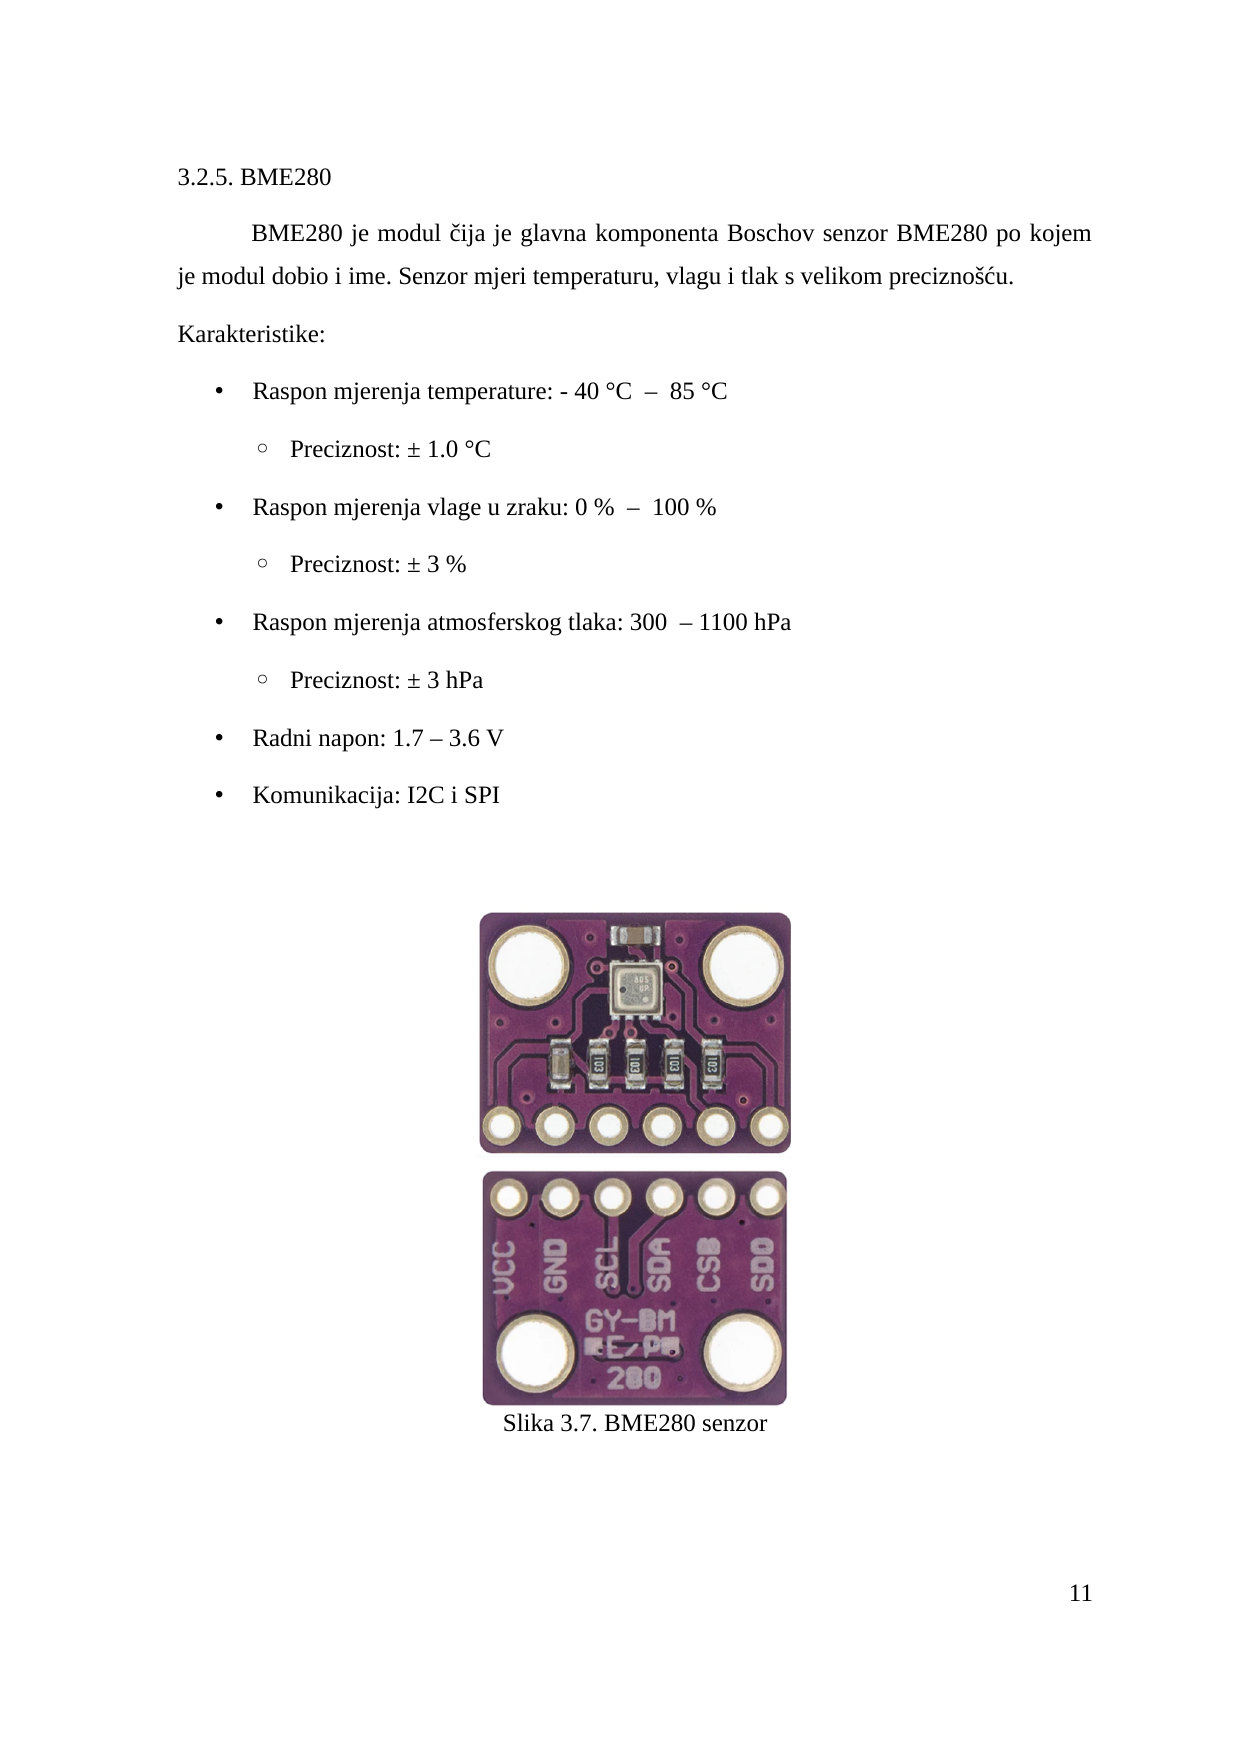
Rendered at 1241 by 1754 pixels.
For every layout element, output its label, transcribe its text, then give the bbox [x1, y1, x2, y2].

list Raspon mjerenja temperature: - 40 °C – 85 °C [215, 376, 1093, 405]
list Radni napon: 1.7 – 3.6 V [215, 723, 1093, 751]
list Raspon mjerenja atmosferskog tlaka: 300 – 1100 hPa [215, 607, 1093, 636]
text Karakteristike: [177, 319, 1093, 347]
list Preciznost: ± 3 hPa [252, 665, 1093, 694]
list Raspon mjerenja vlage u zraku: 0 % – 100 % [215, 492, 1093, 521]
list Preciznost: ± 1.0 °C [252, 434, 1093, 463]
subtitle 3.2.5. BME280 [177, 162, 1093, 191]
list Komunikacija: I2C i SPI [215, 780, 1093, 809]
text Slika 3.7. BME280 senzor [477, 1408, 793, 1436]
list Preciznost: ± 3 % [252, 549, 1093, 578]
picture [476, 908, 794, 1408]
text BME280 je modul čija je glavna komponenta Boschov senzor BME280 po kojem je modul dobio i ime. Senzor mjeri temperaturu, vlagu i tlak s velikom preciznošću. [177, 218, 1093, 290]
